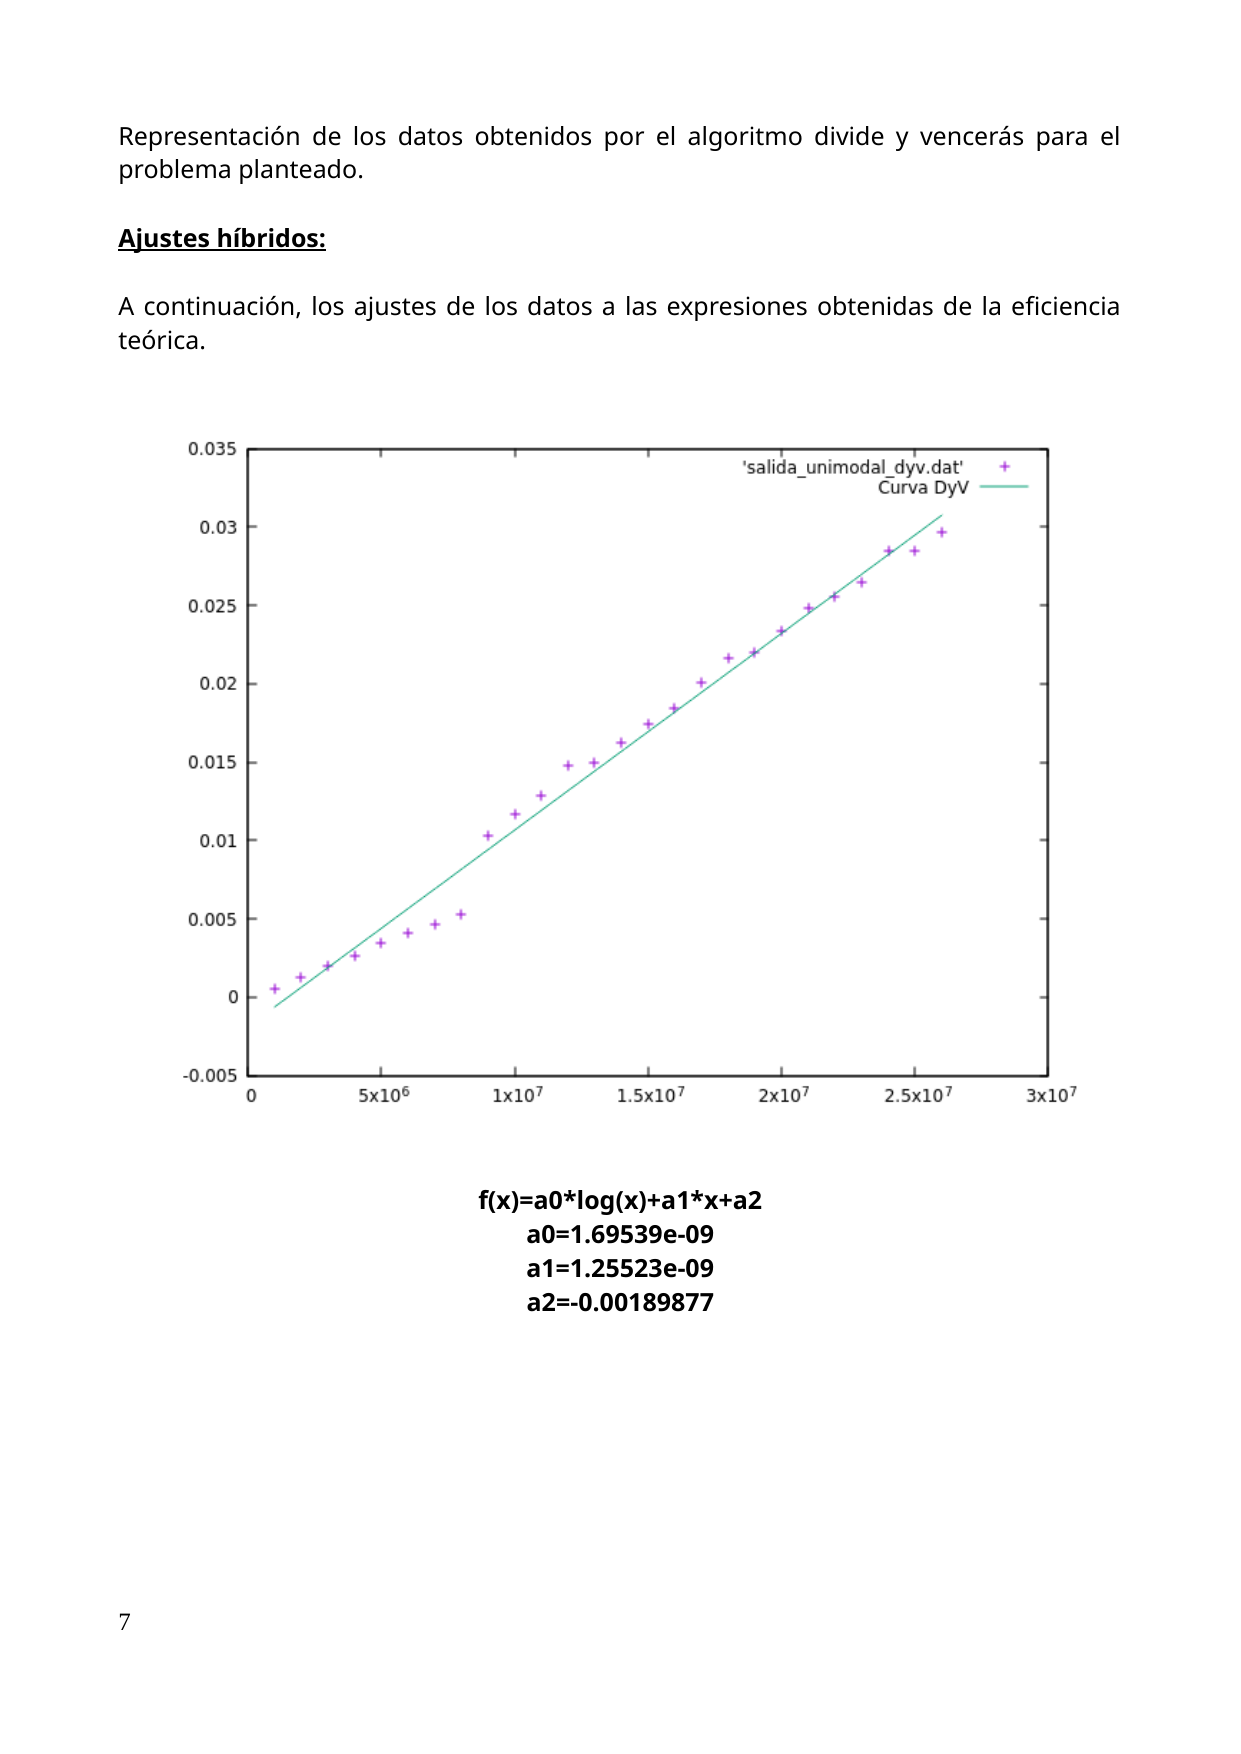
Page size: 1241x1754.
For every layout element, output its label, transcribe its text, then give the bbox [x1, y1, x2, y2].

picture [162, 428, 1078, 1115]
text Ajustes híbridos: [118, 220, 1122, 254]
text a1=1.25523e-09 [118, 1251, 1122, 1285]
text Representación de los datos obtenidos por el algoritmo divide y vencerás para el problema planteado. [118, 118, 1122, 186]
text a0=1.69539e-09 [118, 1217, 1122, 1251]
text a2=-0.00189877 [118, 1285, 1122, 1319]
text f(x)=a0*log(x)+a1*x+a2 [118, 1183, 1122, 1217]
text A continuación, los ajustes de los datos a las expresiones obtenidas de la eficiencia teórica. [118, 288, 1122, 357]
